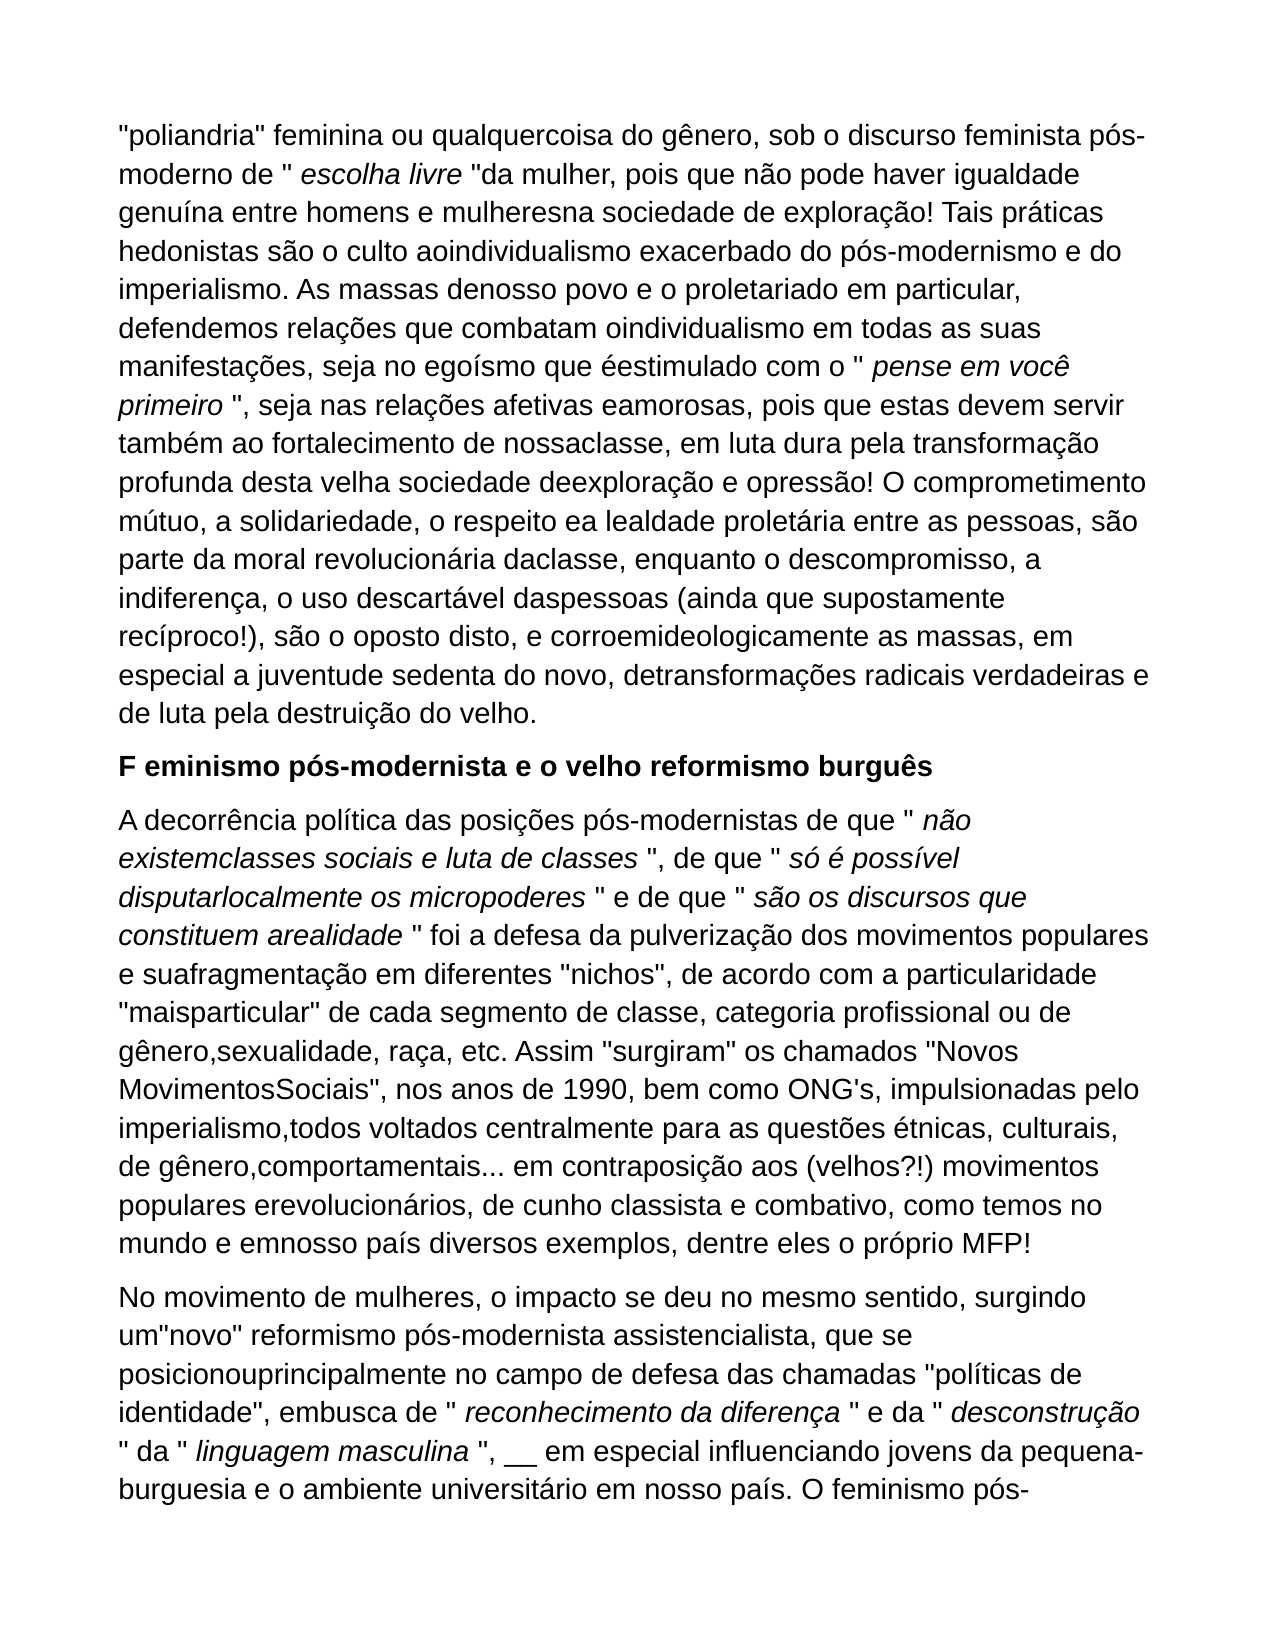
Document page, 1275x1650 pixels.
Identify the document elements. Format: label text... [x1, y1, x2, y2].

text A decorrência política das posições pós-modernistas de que " não existemclasses sociais e luta de classes ", de que " só é possível disputarlocalmente os micropoderes " e de que " são os discursos que constituem arealidade " foi a defesa da pulverização dos movimentos populares e suafragmentação em diferentes "nichos", de acordo com a particularidade "maisparticular" de cada segmento de classe, categoria profissional ou de gênero,sexualidade, raça, etc. Assim "surgiram" os chamados "Novos MovimentosSociais", nos anos de 1990, bem como ONG's, impulsionadas pelo imperialismo,todos voltados centralmente para as questões étnicas, culturais, de gênero,comportamentais... em contraposição aos (velhos?!) movimentos populares erevolucionários, de cunho classista e combativo, como temos no mundo e emnosso país diversos exemplos, dentre eles o próprio MFP! [118, 802, 1157, 1260]
text "poliandria" feminina ou qualquercoisa do gênero, sob o discurso feminista pós-moderno de " escolha livre "da mulher, pois que não pode haver igualdade genuína entre homens e mulheresna sociedade de exploração! Tais práticas hedonistas são o culto aoindividualismo exacerbado do pós-modernismo e do imperialismo. As massas denosso povo e o proletariado em particular, defendemos relações que combatam oindividualismo em todas as suas manifestações, seja no egoísmo que éestimulado com o " pense em você primeiro ", seja nas relações afetivas eamorosas, pois que estas devem servir também ao fortalecimento de nossaclasse, em luta dura pela transformação profunda desta velha sociedade deexploração e opressão! O comprometimento mútuo, a solidariedade, o respeito ea lealdade proletária entre as pessoas, são parte da moral revolucionária daclasse, enquanto o descompromisso, a indiferença, o uso descartável daspessoas (ainda que supostamente recíproco!), são o oposto disto, e corroemideologicamente as massas, em especial a juventude sedenta do novo, detransformações radicais verdadeiras e de luta pela destruição do velho. [118, 118, 1157, 730]
text F eminismo pós-modernista e o velho reformismo burguês [118, 749, 1157, 783]
text No movimento de mulheres, o impacto se deu no mesmo sentido, surgindo um"novo" reformismo pós-modernista assistencialista, que se posicionouprincipalmente no campo de defesa das chamadas "políticas de identidade", embusca de " reconhecimento da diferença " e da " desconstrução " da " linguagem masculina ", __ em especial influenciando jovens da pequena-burguesia e o ambiente universitário em nosso país. O feminismo pós- [118, 1279, 1157, 1506]
